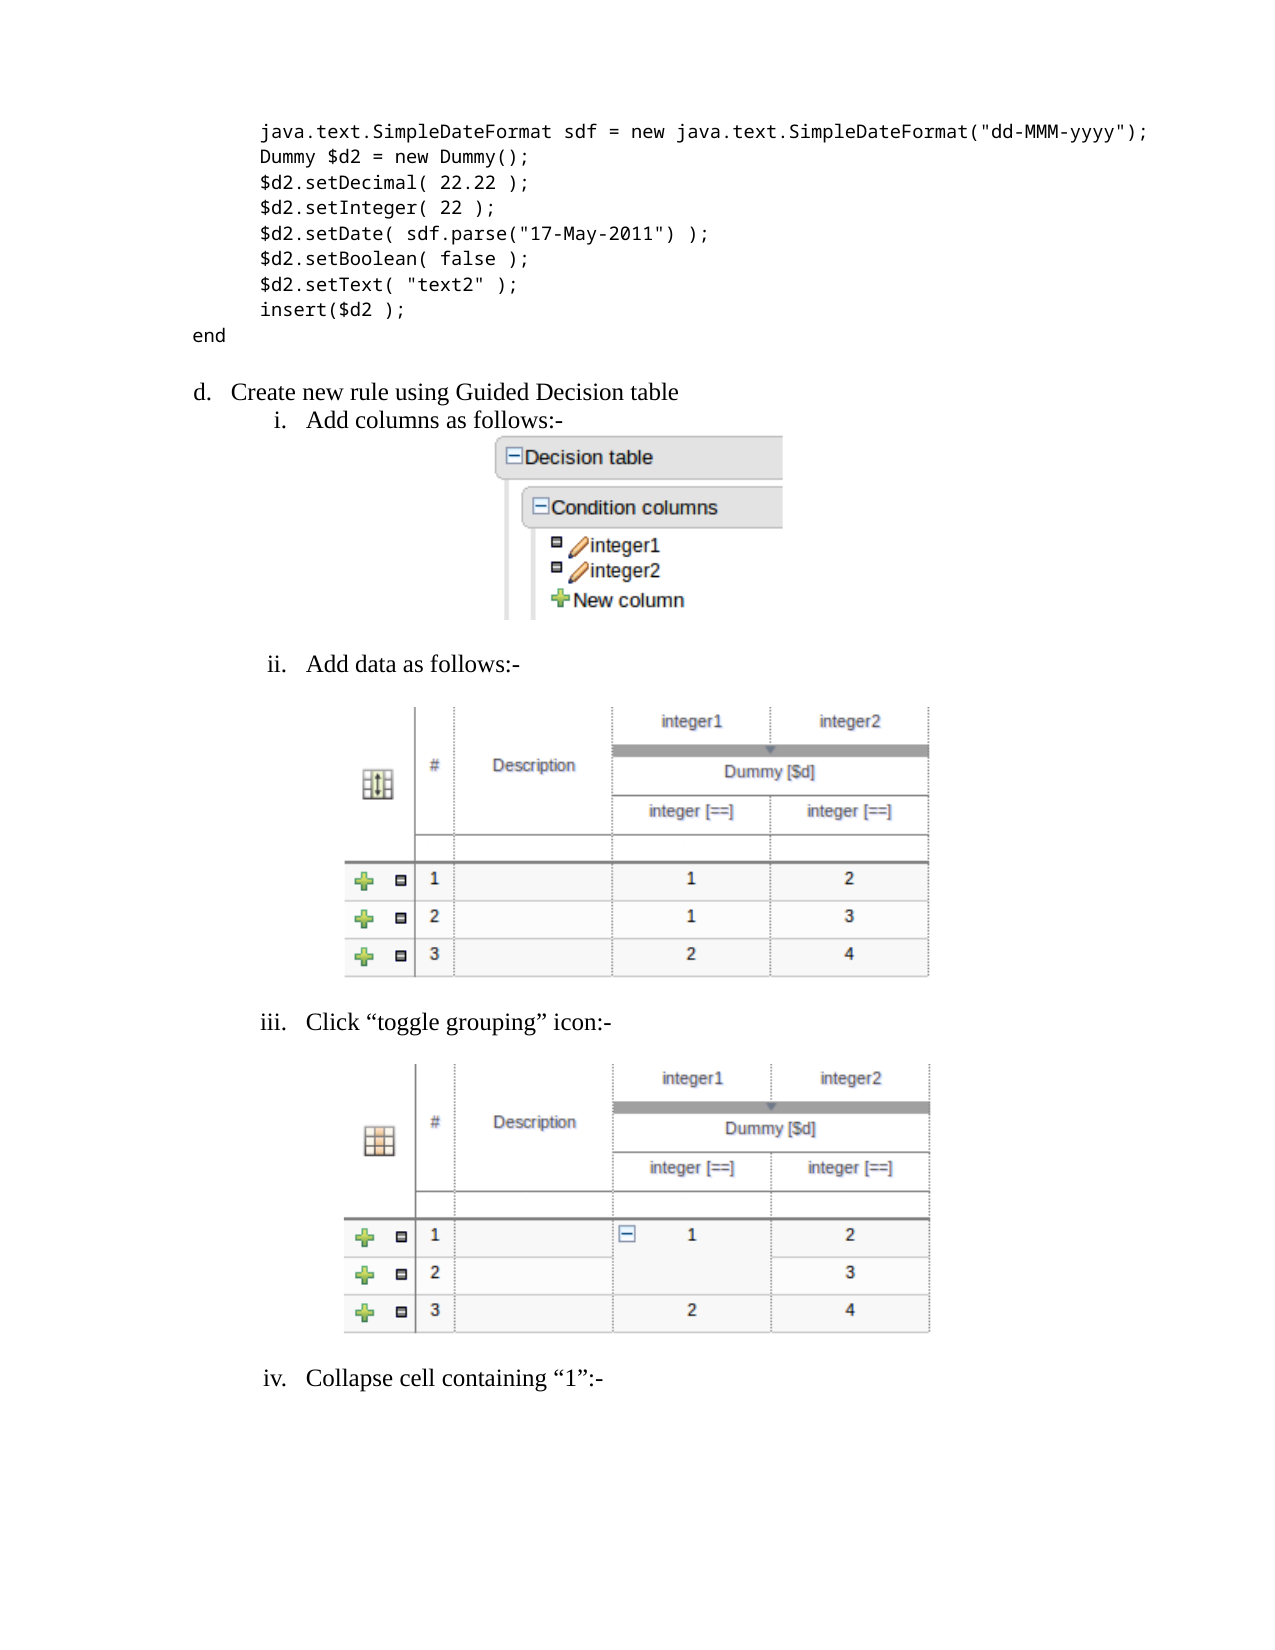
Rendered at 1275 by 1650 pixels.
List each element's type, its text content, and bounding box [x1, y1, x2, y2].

text end [192, 322, 1157, 348]
text Dummy $d2 = new Dummy(); [192, 144, 1157, 169]
text $d2.setDecimal( 22.22 ); [192, 169, 1157, 195]
list Collapse cell containing “1”:- [118, 1363, 1157, 1392]
picture [343, 1064, 932, 1335]
text java.text.SimpleDateFormat sdf = new java.text.SimpleDateFormat("dd-MMM-yyyy"); [192, 118, 1157, 144]
list Add columns as follows:- [118, 405, 1157, 434]
list Click “toggle grouping” icon:- [118, 1007, 1157, 1036]
picture [344, 707, 931, 979]
text $d2.setDate( sdf.parse("17-May-2011") ); [192, 220, 1157, 246]
list Add data as follows:- [118, 649, 1157, 677]
text $d2.setBoolean( false ); [192, 246, 1157, 271]
list Create new rule using Guided Decision table [193, 377, 1157, 405]
text $d2.setInteger( 22 ); [192, 195, 1157, 220]
text $d2.setText( "text2" ); [192, 271, 1157, 297]
picture [492, 434, 783, 620]
text insert($d2 ); [192, 297, 1157, 322]
